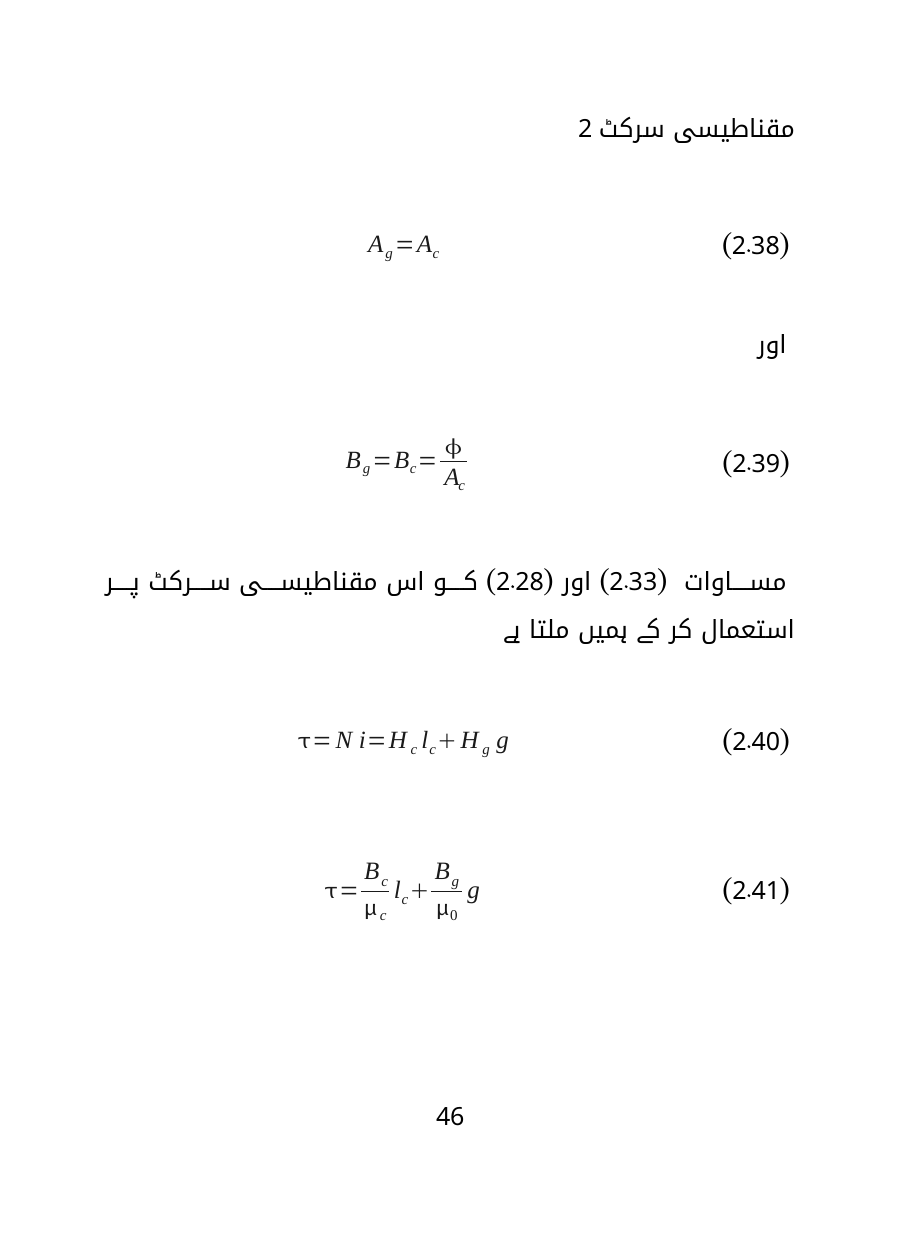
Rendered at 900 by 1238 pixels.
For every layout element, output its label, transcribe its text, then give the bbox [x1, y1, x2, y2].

table_header (2.41) [691, 852, 795, 942]
table_header [105, 216, 692, 288]
table_header (2.39) [699, 428, 795, 512]
table_header (2.38) [693, 216, 795, 288]
table_header [105, 428, 699, 512]
text اور [105, 322, 795, 369]
table_header [105, 852, 691, 942]
table_header (2.40) [693, 713, 795, 784]
table_header [105, 713, 692, 784]
text مساوات (2.33) اور (2.28) کو اس مقناطیسی سرکٹ پر استعمال کر کے ہمیں ملتا ہے [105, 559, 795, 653]
